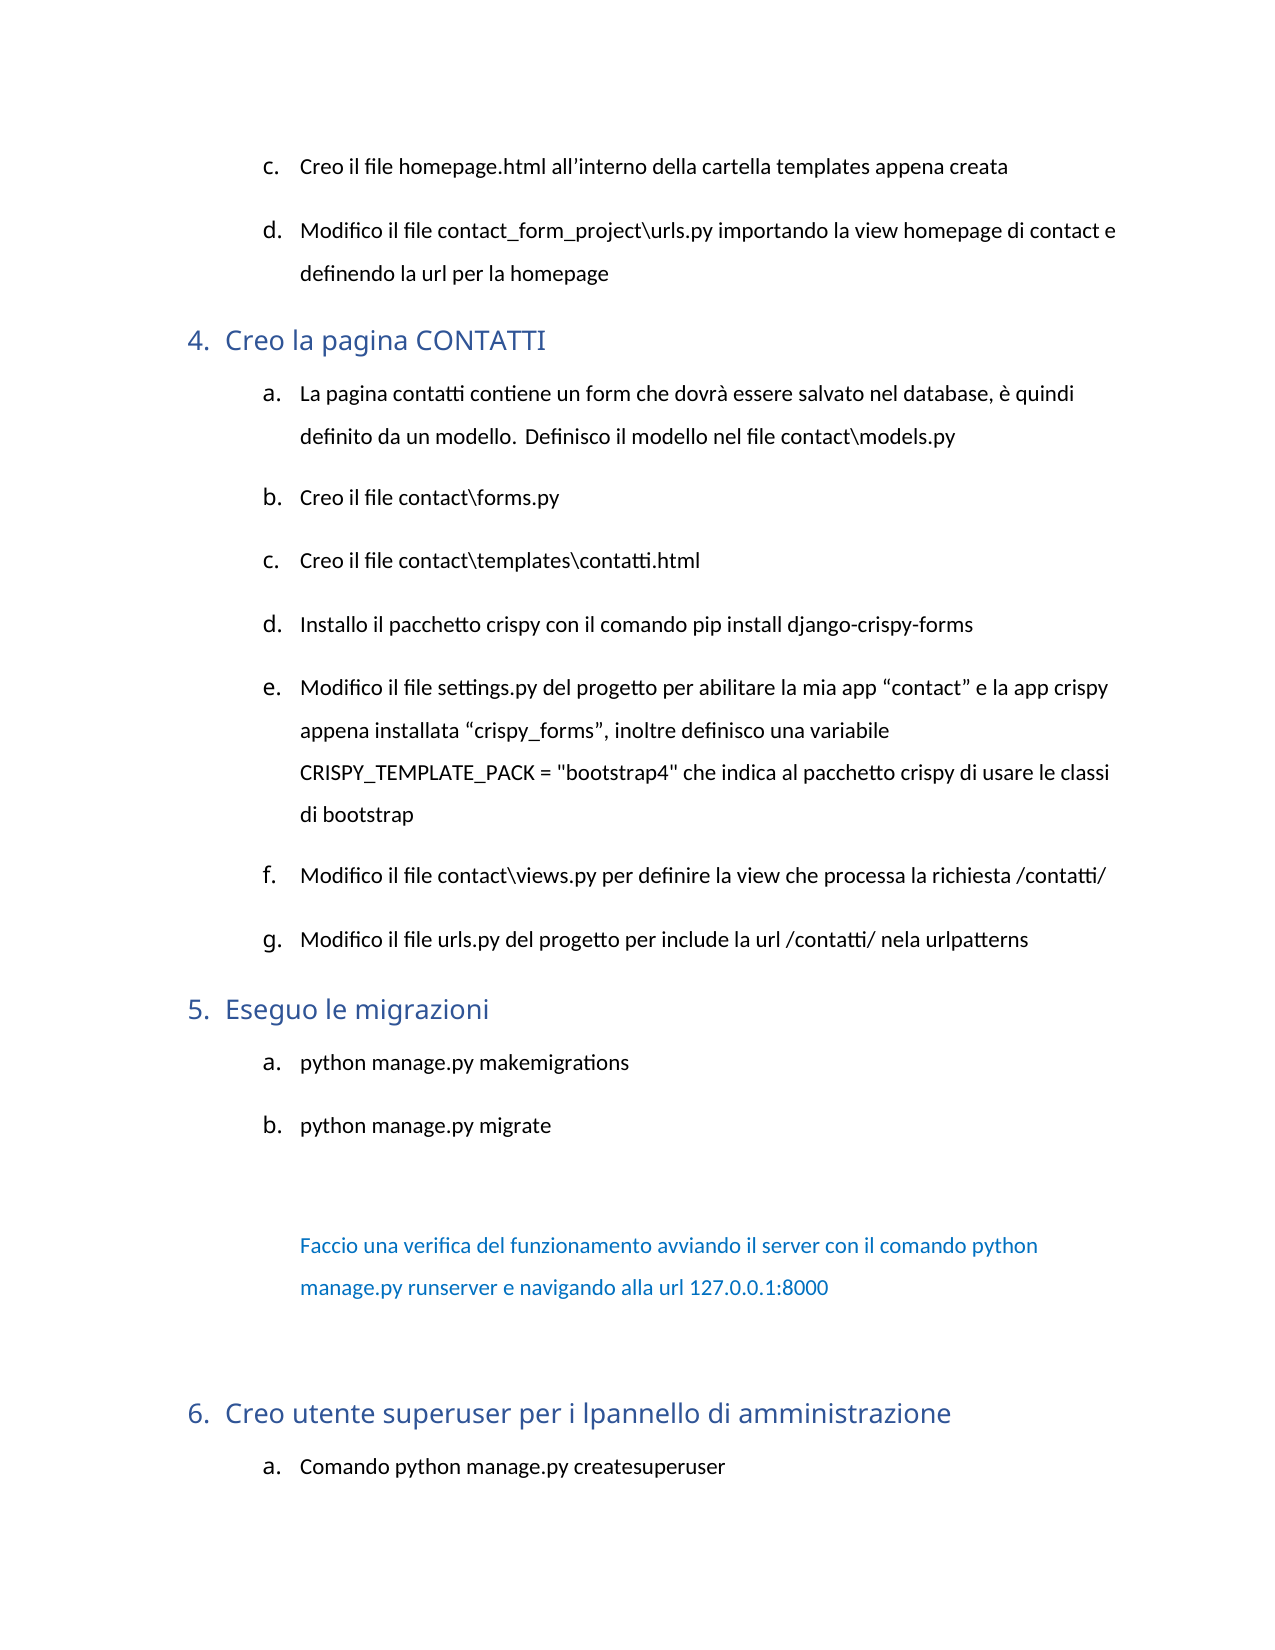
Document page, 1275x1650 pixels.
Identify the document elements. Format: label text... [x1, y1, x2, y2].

subtitle Creo utente superuser per i lpannello di amministrazione [187, 1395, 1125, 1432]
list Faccio una verifica del funzionamento avviando il server con il comando python manage.py runserver e navigando alla url 127.0.0.1:8000 [300, 1231, 1125, 1301]
list La pagina contatti contiene un form che dovrà essere salvato nel database, è quindi definito da un modello. Definisco il modello nel file contact\models.py [262, 377, 1125, 450]
list Creo il file contact\forms.py [262, 481, 1125, 512]
list Creo il file homepage.html all’interno della cartella templates appena creata [262, 150, 1125, 181]
list Comando python manage.py createsuperuser [262, 1450, 1125, 1481]
list Creo il file contact\templates\contatti.html [262, 544, 1125, 576]
list Modifico il file contact_form_project\urls.py importando la view homepage di contact e definendo la url per la homepage [262, 213, 1125, 287]
list Installo il pacchetto crispy con il comando pip install django-crispy-forms [262, 608, 1125, 639]
list python manage.py migrate [262, 1109, 1125, 1141]
list python manage.py makemigrations [262, 1046, 1125, 1077]
list Modifico il file contact\views.py per definire la view che processa la richiesta /contatti/ [262, 859, 1125, 890]
subtitle Eseguo le migrazioni [187, 990, 1125, 1027]
list Modifico il file urls.py del progetto per include la url /contatti/ nela urlpatterns [262, 923, 1125, 954]
list Modifico il file settings.py del progetto per abilitare la mia app “contact” e la app crispy appena installata “crispy_forms”, inoltre definisco una variabile CRISPY_TEMPLATE_PACK = "bootstrap4" che indica al pacchetto crispy di usare le classi di bootstrap [262, 671, 1125, 828]
subtitle Creo la pagina CONTATTI [187, 322, 1125, 358]
